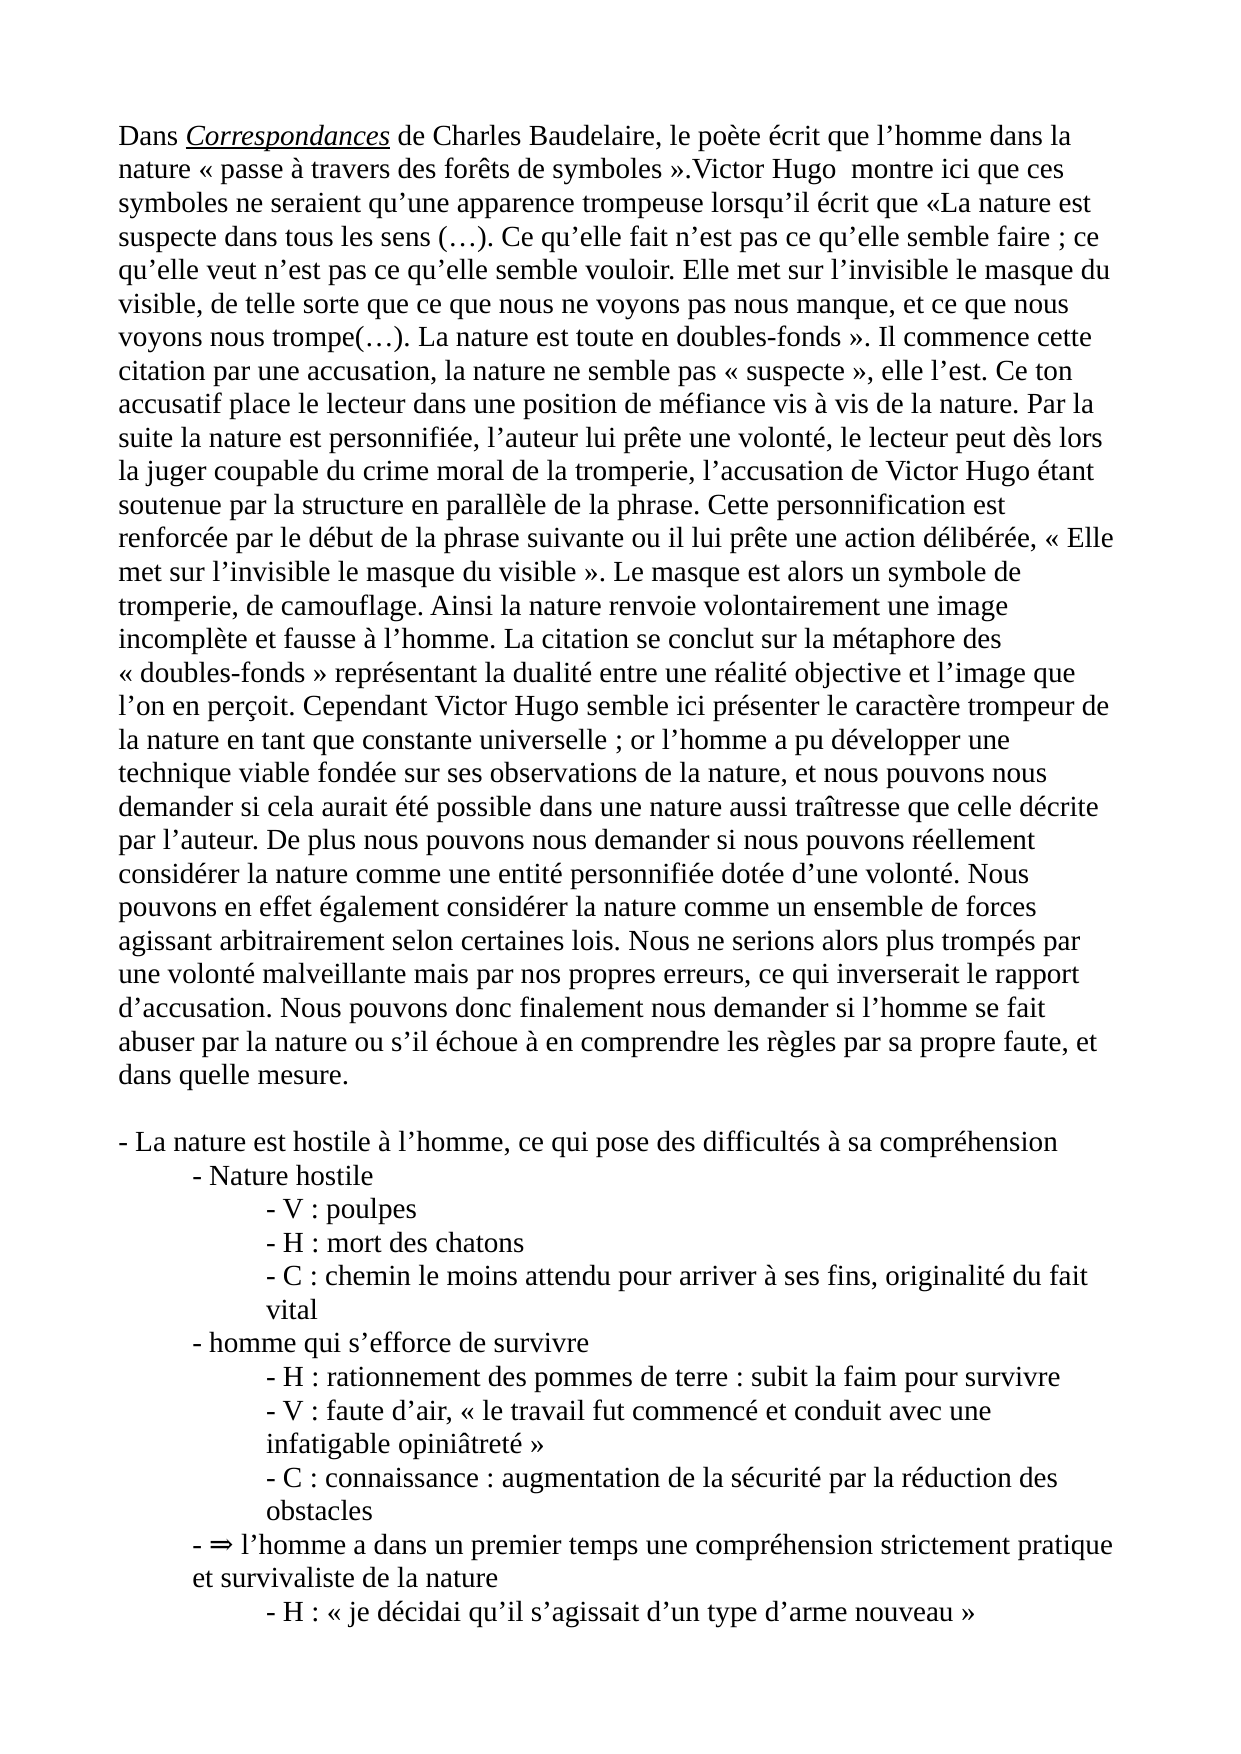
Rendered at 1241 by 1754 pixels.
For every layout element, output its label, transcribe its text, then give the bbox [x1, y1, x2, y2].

text - H : rationnement des pommes de terre : subit la faim pour survivre [118, 1359, 1122, 1393]
text - La nature est hostile à l’homme, ce qui pose des difficultés à sa compréhension [118, 1124, 1122, 1158]
text - Nature hostile [118, 1158, 1122, 1191]
text - homme qui s’efforce de survivre [118, 1326, 1122, 1359]
text Dans Correspondances de Charles Baudelaire, le poète écrit que l’homme dans la nature « passe à travers des forêts de symboles ».Victor Hugo montre ici que ces symboles ne seraient qu’une apparence trompeuse lorsqu’il écrit que «La nature est suspecte dans tous les sens (…). Ce qu’elle fait n’est pas ce qu’elle semble faire ; ce qu’elle veut n’est pas ce qu’elle semble vouloir. Elle met sur l’invisible le masque du visible, de telle sorte que ce que nous ne voyons pas nous manque, et ce que nous voyons nous trompe(…). La nature est toute en doubles-fonds ». Il commence cette citation par une accusation, la nature ne semble pas « suspecte », elle l’est. Ce ton accusatif place le lecteur dans une position de méfiance vis à vis de la nature. Par la suite la nature est personnifiée, l’auteur lui prête une volonté, le lecteur peut dès lors la juger coupable du crime moral de la tromperie, l’accusation de Victor Hugo étant soutenue par la structure en parallèle de la phrase. Cette personnification est renforcée par le début de la phrase suivante ou il lui prête une action délibérée, « Elle met sur l’invisible le masque du visible ». Le masque est alors un symbole de tromperie, de camouflage. Ainsi la nature renvoie volontairement une image incomplète et fausse à l’homme. La citation se conclut sur la métaphore des « doubles-fonds » représentant la dualité entre une réalité objective et l’image que l’on en perçoit. Cependant Victor Hugo semble ici présenter le caractère trompeur de la nature en tant que constante universelle ; or l’homme a pu développer une technique viable fondée sur ses observations de la nature, et nous pouvons nous demander si cela aurait été possible dans une nature aussi traîtresse que celle décrite par l’auteur. De plus nous pouvons nous demander si nous pouvons réellement considérer la nature comme une entité personnifiée dotée d’une volonté. Nous pouvons en effet également considérer la nature comme un ensemble de forces agissant arbitrairement selon certaines lois. Nous ne serions alors plus trompés par une volonté malveillante mais par nos propres erreurs, ce qui inverserait le rapport d’accusation. Nous pouvons donc finalement nous demander si l’homme se fait abuser par la nature ou s’il échoue à en comprendre les règles par sa propre faute, et dans quelle mesure. [118, 118, 1122, 1091]
text - H : « je décidai qu’il s’agissait d’un type d’arme nouveau » [118, 1594, 1122, 1627]
text - C : chemin le moins attendu pour arriver à ses fins, originalité du fait vital [118, 1258, 1122, 1326]
text - ⇒ l’homme a dans un premier temps une compréhension strictement pratique et survivaliste de la nature [118, 1527, 1122, 1594]
text - C : connaissance : augmentation de la sécurité par la réduction des obstacles [118, 1460, 1122, 1527]
text - V : faute d’air, « le travail fut commencé et conduit avec une infatigable opiniâtreté » [118, 1393, 1122, 1460]
text - H : mort des chatons [118, 1225, 1122, 1258]
text - V : poulpes [118, 1191, 1122, 1225]
